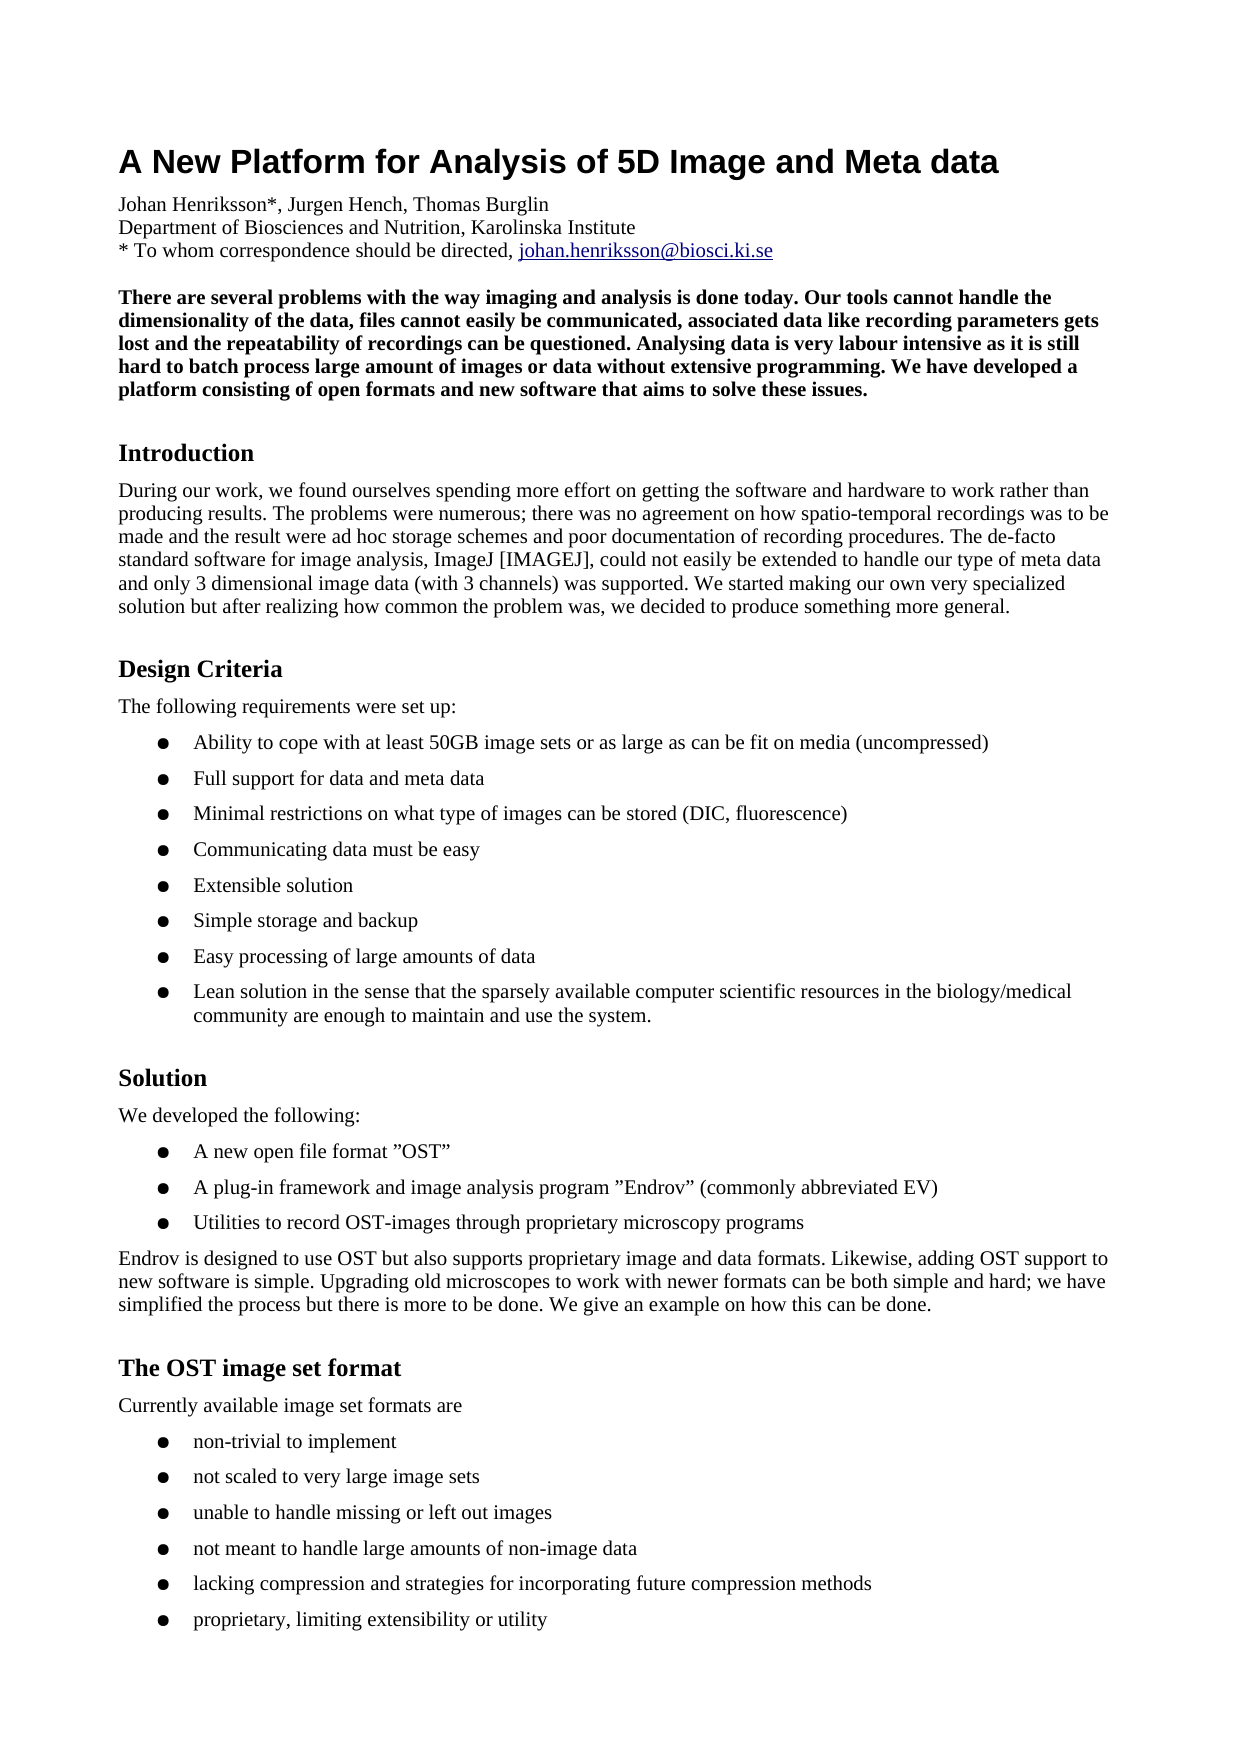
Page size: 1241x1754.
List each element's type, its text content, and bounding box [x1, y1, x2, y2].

text Endrov is designed to use OST but also supports proprietary image and data formats. Likewise, adding OST support to new software is simple. Upgrading old microscopes to work with newer formats can be both simple and hard; we have simplified the process but there is more to be done. We give an example on how this can be done. [118, 1247, 1122, 1316]
list Easy processing of large amounts of data [156, 945, 1122, 968]
subtitle A New Platform for Analysis of 5D Image and Meta data [118, 143, 1122, 181]
list Extensible solution [156, 873, 1122, 897]
list proprietary, limiting extensibility or utility [156, 1608, 1122, 1631]
text * To whom correspondence should be directed, johan.henriksson@biosci.ki.se [118, 239, 1122, 262]
list unable to handle missing or left out images [156, 1501, 1122, 1524]
list Communicating data must be easy [156, 838, 1122, 861]
list Minimal restrictions on what type of images can be stored (DIC, fluorescence) [156, 802, 1122, 825]
list non-trivial to implement [156, 1429, 1122, 1453]
list Ability to cope with at least 50GB image sets or as large as can be fit on media (uncompressed) [156, 731, 1122, 754]
list Simple storage and backup [156, 909, 1122, 932]
subtitle Solution [118, 1064, 1122, 1092]
subtitle The OST image set format [118, 1354, 1122, 1381]
list Full support for data and meta data [156, 767, 1122, 790]
subtitle Design Criteria [118, 655, 1122, 683]
list Utilities to record OST-images through proprietary microscopy programs [156, 1211, 1122, 1234]
list not scaled to very large image sets [156, 1465, 1122, 1488]
list Lean solution in the sense that the sparsely available computer scientific resources in the biology/medical community are enough to maintain and use the system. [156, 980, 1122, 1027]
list A plug-in framework and image analysis program ”Endrov” (commonly abbreviated EV) [156, 1176, 1122, 1199]
list not meant to handle large amounts of non-image data [156, 1536, 1122, 1559]
text The following requirements were set up: [118, 695, 1122, 718]
text Johan Henriksson*, Jurgen Hench, Thomas Burglin [118, 193, 1122, 216]
text During our work, we found ourselves spending more effort on getting the software and hardware to work rather than producing results. The problems were numerous; there was no agreement on how spatio-temporal recordings was to be made and the result were ad hoc storage schemes and poor documentation of recording procedures. The de-facto standard software for image analysis, ImageJ [IMAGEJ], could not easily be extended to handle our type of meta data and only 3 dimensional image data (with 3 channels) was supported. We started making our own very specialized solution but after realizing how common the problem was, we decided to produce something more general. [118, 479, 1122, 618]
text Currently available image set formats are [118, 1394, 1122, 1417]
text There are several problems with the way imaging and analysis is done today. Our tools cannot handle the dimensionality of the data, files cannot easily be communicated, associated data like recording parameters gets lost and the repeatability of recordings can be questioned. Analysing data is very labour intensive as it is still hard to batch process large amount of images or data without extensive programming. We have developed a platform consisting of open formats and new software that aims to solve these issues. [118, 286, 1122, 401]
text Department of Biosciences and Nutrition, Karolinska Institute [118, 216, 1122, 239]
list lacking compression and strategies for incorporating future compression methods [156, 1572, 1122, 1595]
list A new open file format ”OST” [156, 1140, 1122, 1163]
subtitle Introduction [118, 439, 1122, 466]
text We developed the following: [118, 1104, 1122, 1127]
